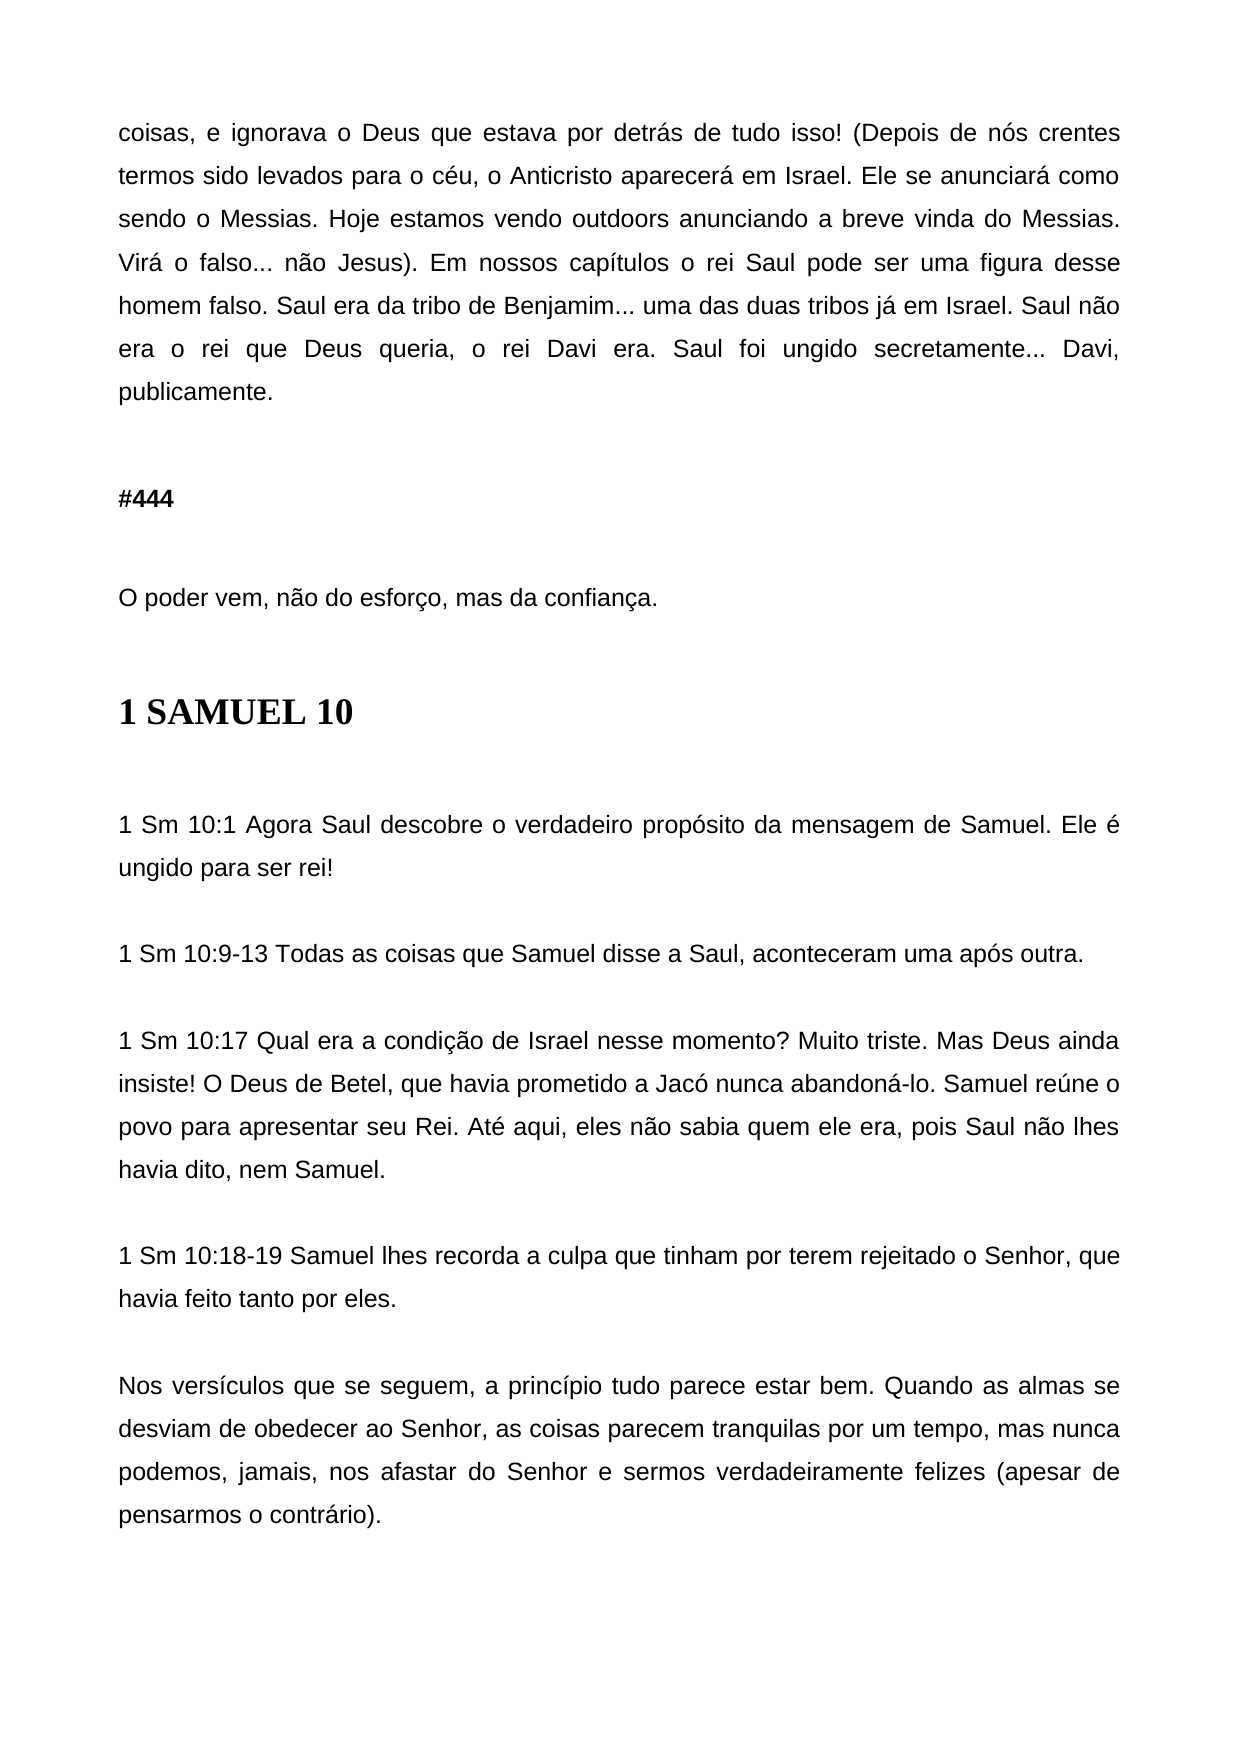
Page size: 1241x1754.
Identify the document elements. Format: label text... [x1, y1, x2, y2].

text 1 Sm 10:17 Qual era a condição de Israel nesse momento? Muito triste. Mas Deus ainda insiste! O Deus de Betel, que havia prometido a Jacó nunca abandoná-lo. Samuel reúne o povo para apresentar seu Rei. Até aqui, eles não sabia quem ele era, pois Saul não lhes havia dito, nem Samuel. [118, 1026, 1122, 1184]
text O poder vem, não do esforço, mas da confiança. [118, 583, 1122, 611]
text coisas, e ignorava o Deus que estava por detrás de tudo isso! (Depois de nós crentes termos sido levados para o céu, o Anticristo aparecerá em Israel. Ele se anunciará como sendo o Messias. Hoje estamos vendo outdoors anunciando a breve vinda do Messias. Virá o falso... não Jesus). Em nossos capítulos o rei Saul pode ser uma figura desse homem falso. Saul era da tribo de Benjamim... uma das duas tribos já em Israel. Saul não era o rei que Deus queria, o rei Davi era. Saul foi ungido secretamente... Davi, publicamente. [118, 118, 1122, 406]
text 1 Sm 10:9-13 Todas as coisas que Samuel disse a Saul, aconteceram uma após outra. [118, 939, 1122, 968]
subtitle #444 [118, 484, 1122, 513]
text 1 Sm 10:1 Agora Saul descobre o verdadeiro propósito da mensagem de Samuel. Ele é ungido para ser rei! [118, 810, 1122, 882]
subtitle 1 SAMUEL 10 [118, 690, 1122, 733]
text Nos versículos que se seguem, a princípio tudo parece estar bem. Quando as almas se desviam de obedecer ao Senhor, as coisas parecem tranquilas por um tempo, mas nunca podemos, jamais, nos afastar do Senhor e sermos verdadeiramente felizes (apesar de pensarmos o contrário). [118, 1371, 1122, 1529]
text 1 Sm 10:18-19 Samuel lhes recorda a culpa que tinham por terem rejeitado o Senhor, que havia feito tanto por eles. [118, 1241, 1122, 1313]
